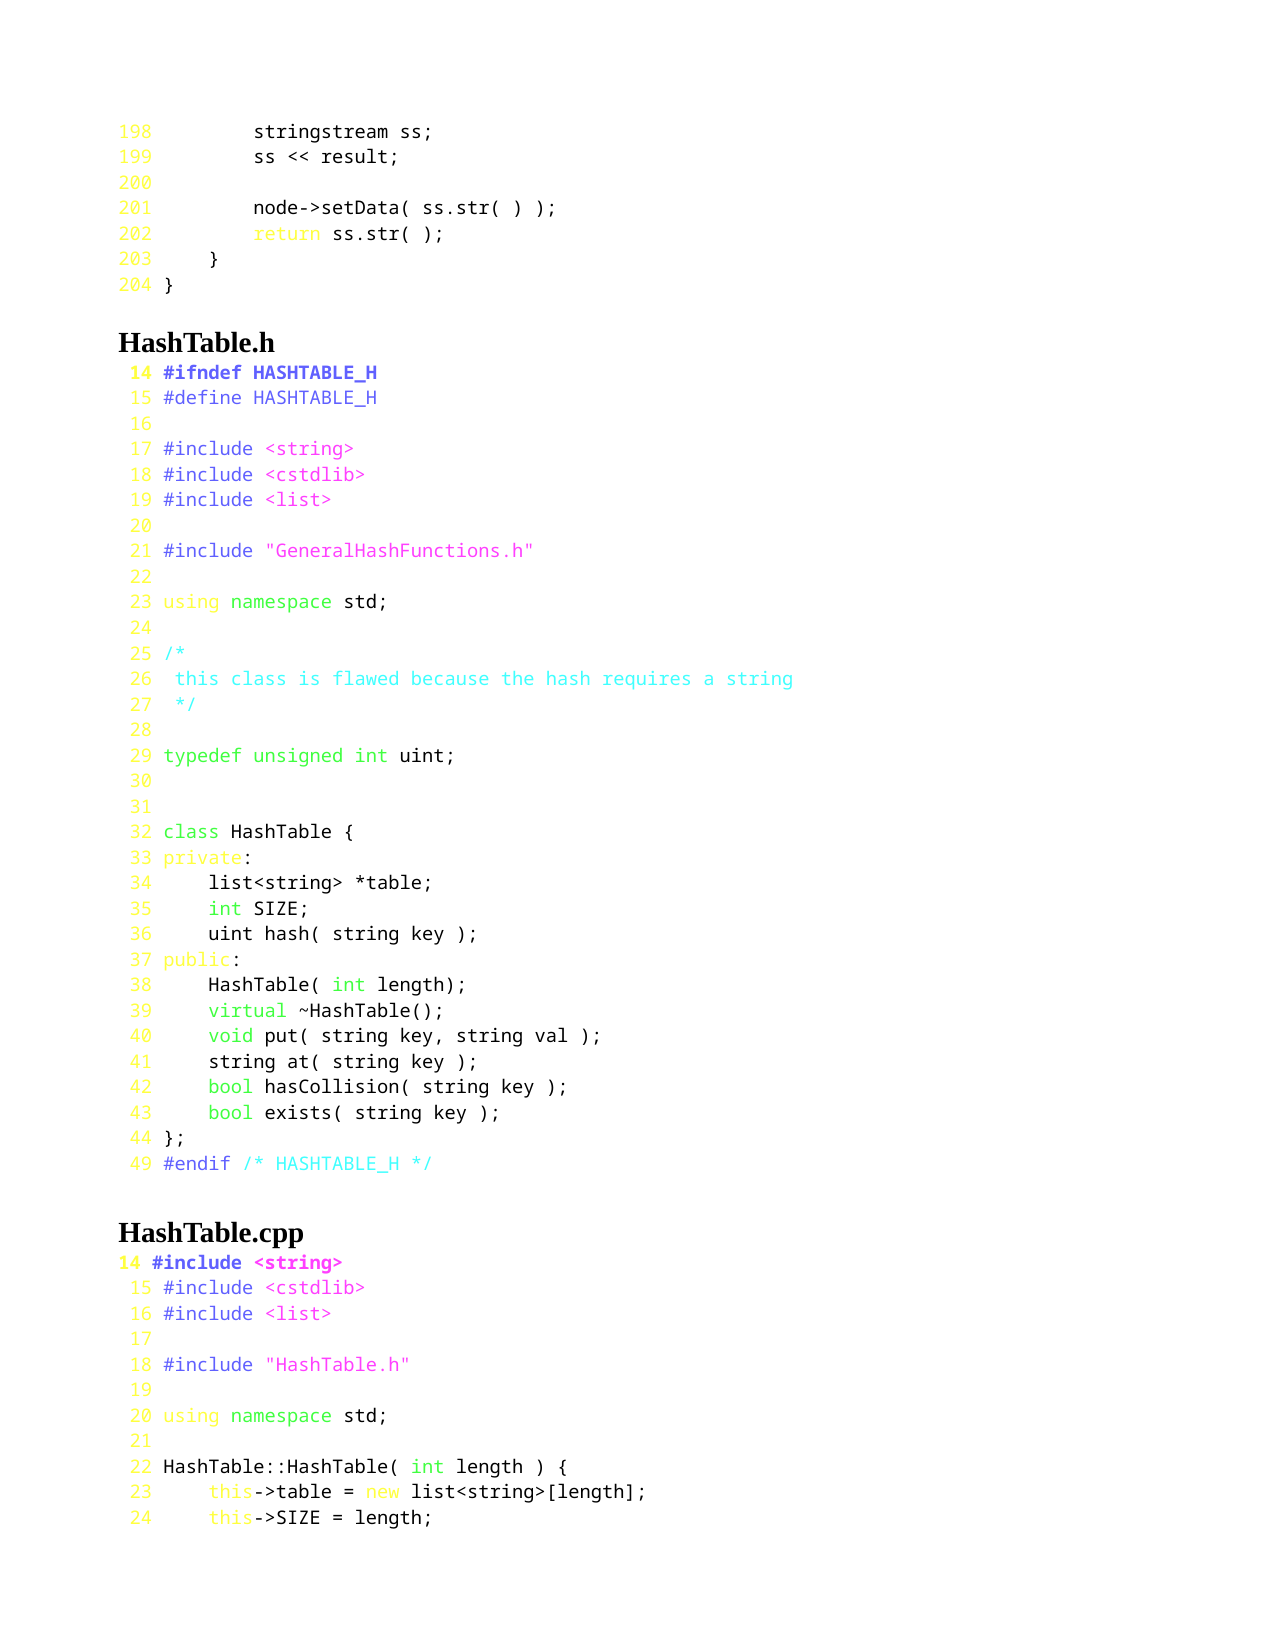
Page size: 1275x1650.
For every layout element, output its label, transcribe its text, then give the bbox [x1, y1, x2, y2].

text 202 return ss.str( ); [118, 220, 1157, 246]
text 201 node->setData( ss.str( ) ); [118, 195, 1157, 220]
text 20 [118, 512, 1157, 538]
text 200 [118, 169, 1157, 195]
text 27 */ [118, 691, 1157, 716]
text 34 list<string> *table; [118, 869, 1157, 895]
text 21 #include "GeneralHashFunctions.h" [118, 538, 1157, 563]
text 15 #include <cstdlib> [118, 1274, 1157, 1300]
text 14 #ifndef HASHTABLE_H [118, 359, 1157, 384]
text 32 class HashTable { [118, 818, 1157, 844]
text 203 } [118, 246, 1157, 271]
text 38 HashTable( int length); [118, 972, 1157, 997]
text 42 bool hasCollision( string key ); [118, 1074, 1157, 1099]
text 33 private: [118, 844, 1157, 869]
text 18 #include "HashTable.h" [118, 1351, 1157, 1377]
text 17 [118, 1326, 1157, 1351]
text 22 HashTable::HashTable( int length ) { [118, 1453, 1157, 1479]
text 24 [118, 614, 1157, 640]
text 44 }; [118, 1125, 1157, 1150]
text 31 [118, 793, 1157, 818]
text 28 [118, 716, 1157, 742]
text 22 [118, 563, 1157, 589]
text 21 [118, 1428, 1157, 1453]
text HashTable.cpp [118, 1215, 1157, 1249]
text 18 #include <cstdlib> [118, 461, 1157, 487]
text 17 #include <string> [118, 436, 1157, 461]
text 20 using namespace std; [118, 1402, 1157, 1428]
text 23 using namespace std; [118, 589, 1157, 614]
text 204 } [118, 271, 1157, 297]
text 40 void put( string key, string val ); [118, 1023, 1157, 1048]
text 29 typedef unsigned int uint; [118, 742, 1157, 767]
text 15 #define HASHTABLE_H [118, 384, 1157, 410]
text 43 bool exists( string key ); [118, 1099, 1157, 1125]
text 19 #include <list> [118, 487, 1157, 512]
text 25 /* [118, 640, 1157, 665]
text 36 uint hash( string key ); [118, 921, 1157, 946]
text 14 #include <string> [118, 1249, 1157, 1274]
text 39 virtual ~HashTable(); [118, 997, 1157, 1023]
text 199 ss << result; [118, 144, 1157, 169]
text 26 this class is flawed because the hash requires a string [118, 665, 1157, 691]
text 24 this->SIZE = length; [118, 1504, 1157, 1530]
text HashTable.h [118, 326, 1157, 359]
text 49 #endif /* HASHTABLE_H */ [118, 1150, 1157, 1176]
text 37 public: [118, 946, 1157, 972]
text 30 [118, 767, 1157, 793]
text 16 [118, 410, 1157, 436]
text 35 int SIZE; [118, 895, 1157, 921]
text 198 stringstream ss; [118, 118, 1157, 144]
text 41 string at( string key ); [118, 1048, 1157, 1074]
text 16 #include <list> [118, 1300, 1157, 1326]
text 23 this->table = new list<string>[length]; [118, 1479, 1157, 1504]
text 19 [118, 1377, 1157, 1402]
